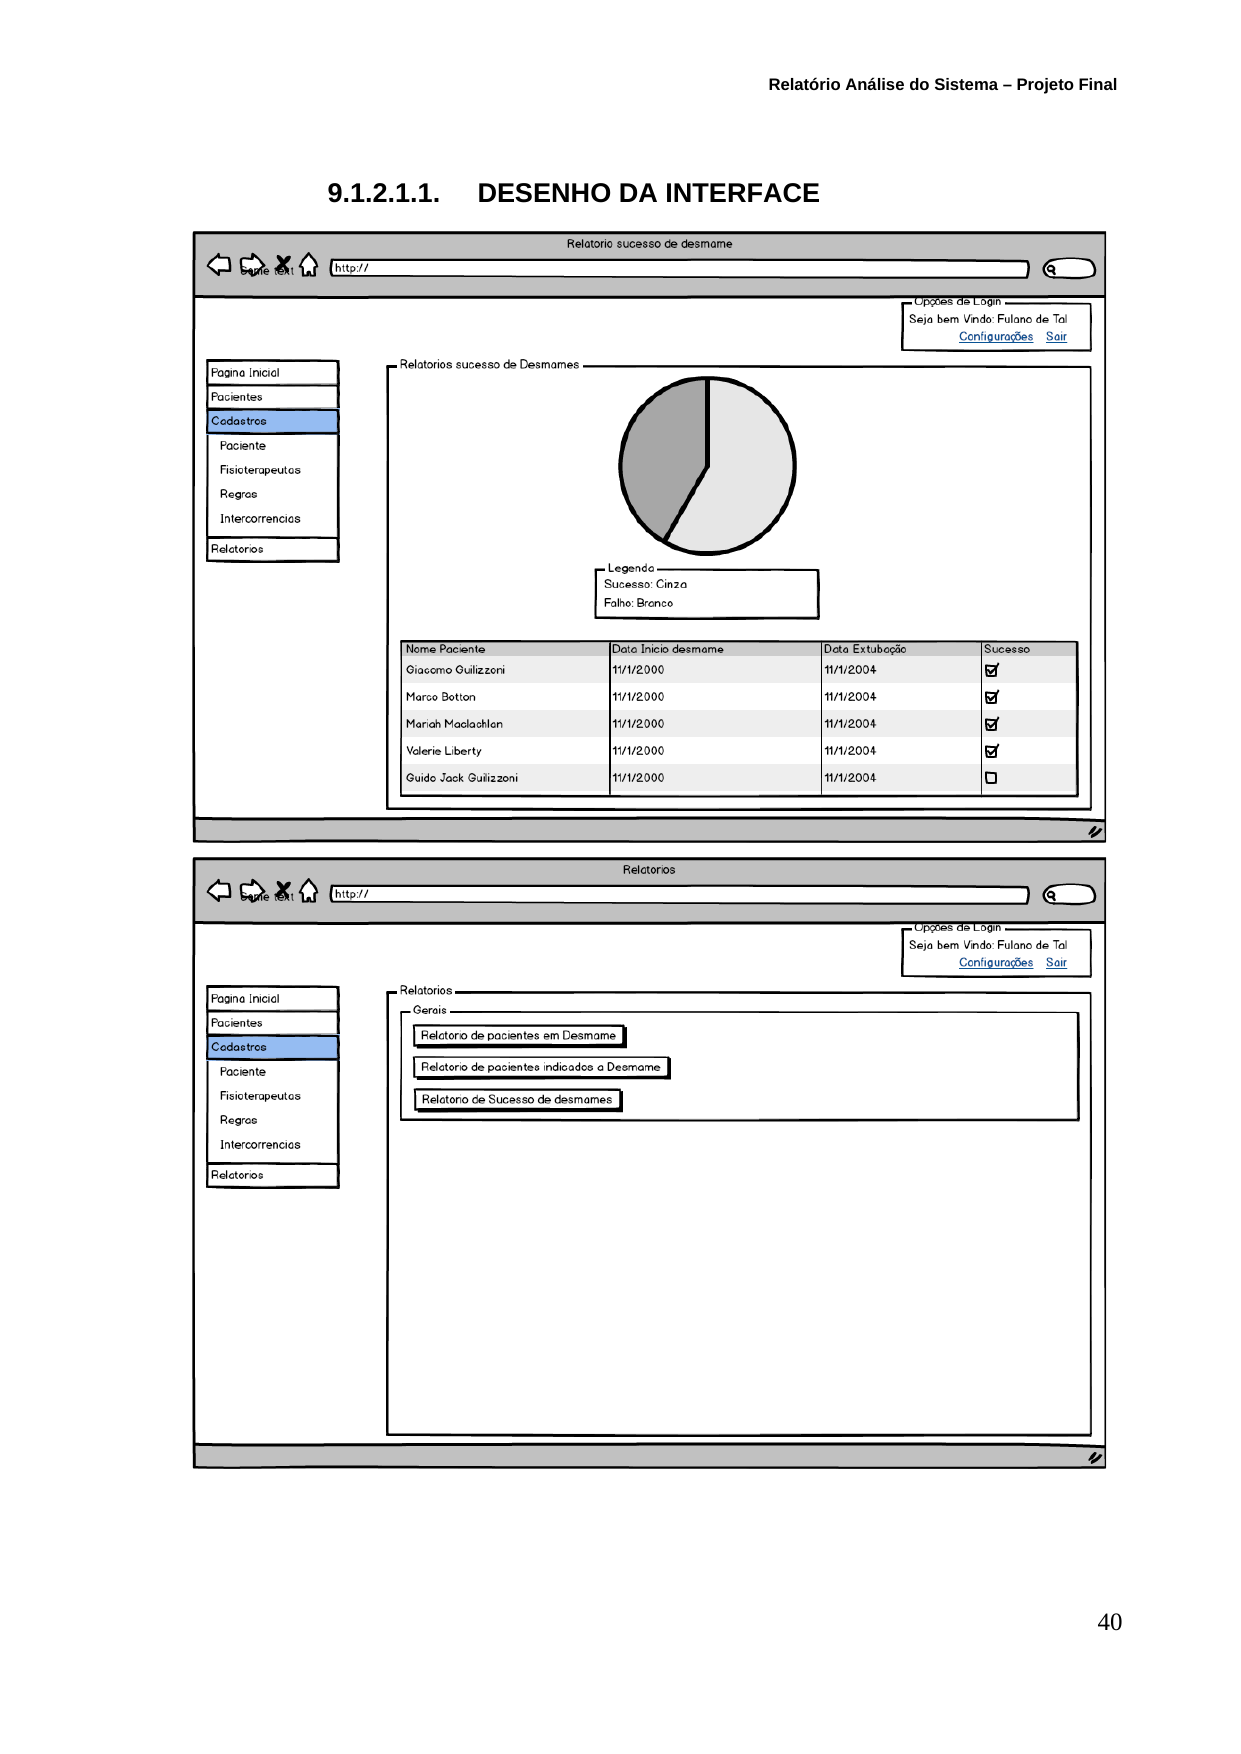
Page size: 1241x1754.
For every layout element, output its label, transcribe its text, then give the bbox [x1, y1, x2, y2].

subtitle desenho da interface [327, 177, 1122, 208]
picture [192, 857, 1107, 1469]
picture [192, 231, 1107, 843]
